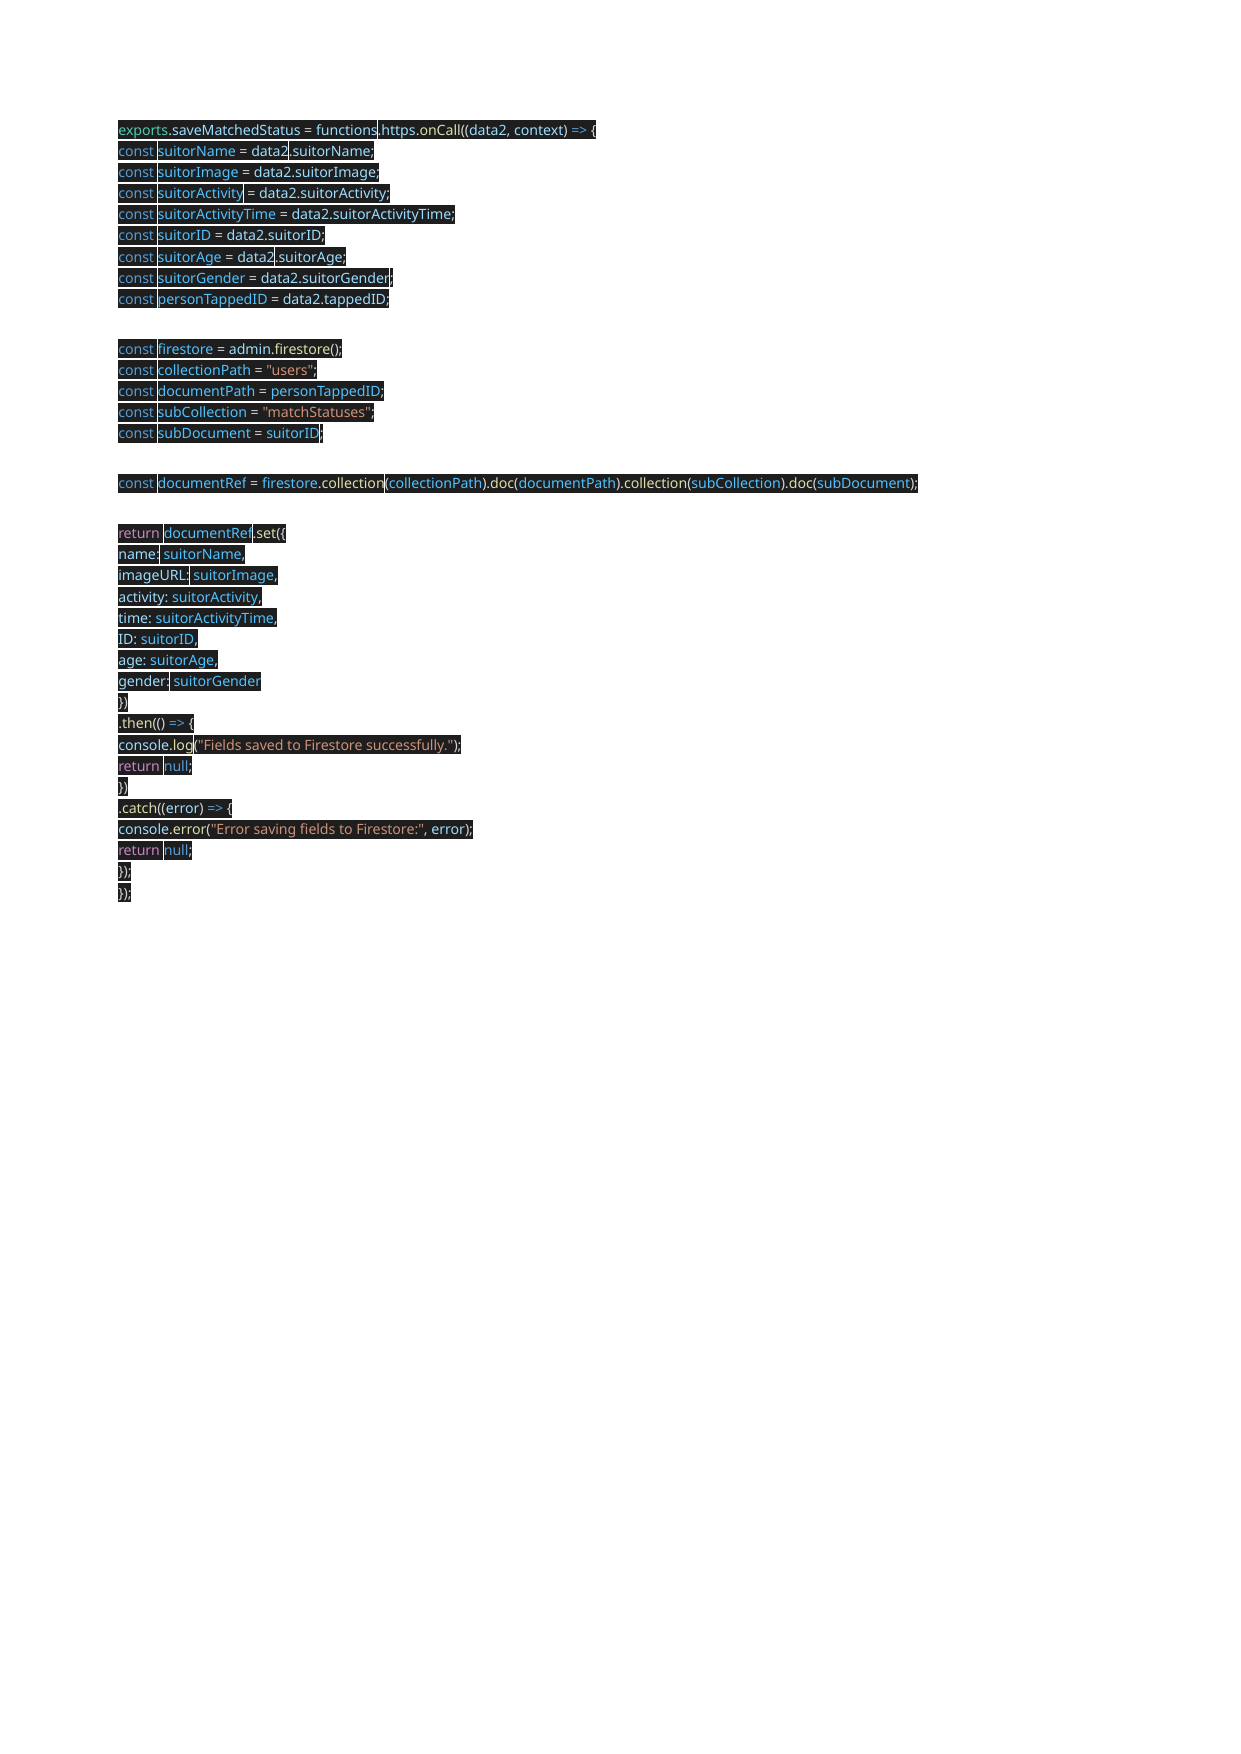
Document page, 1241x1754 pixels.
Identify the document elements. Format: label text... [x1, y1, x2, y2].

text const documentPath = personTappedID; [118, 379, 1122, 401]
text name: suitorName, [118, 543, 1122, 564]
text return null; [118, 839, 1122, 860]
text const suitorImage = data2.suitorImage; [118, 160, 1122, 182]
text const suitorName = data2.suitorName; [118, 139, 1122, 160]
text .then(() => { [118, 712, 1122, 733]
text ID: suitorID, [118, 627, 1122, 648]
text return null; [118, 754, 1122, 775]
text const subCollection = "matchStatuses"; [118, 401, 1122, 422]
text }); [118, 881, 1122, 902]
text const collectionPath = "users"; [118, 358, 1122, 379]
text age: suitorAge, [118, 648, 1122, 669]
text console.error("Error saving fields to Firestore:", error); [118, 818, 1122, 839]
text const suitorAge = data2.suitorAge; [118, 245, 1122, 266]
text const suitorID = data2.suitorID; [118, 224, 1122, 245]
text gender: suitorGender [118, 669, 1122, 691]
text const suitorActivityTime = data2.suitorActivityTime; [118, 203, 1122, 224]
text imageURL: suitorImage, [118, 564, 1122, 585]
text activity: suitorActivity, [118, 585, 1122, 606]
text console.log("Fields saved to Firestore successfully."); [118, 733, 1122, 754]
text const suitorGender = data2.suitorGender; [118, 266, 1122, 287]
text const personTappedID = data2.tappedID; [118, 287, 1122, 308]
text }); [118, 860, 1122, 881]
text const subDocument = suitorID; [118, 422, 1122, 443]
text const suitorActivity = data2.suitorActivity; [118, 182, 1122, 203]
text const firestore = admin.firestore(); [118, 337, 1122, 358]
text exports.saveMatchedStatus = functions.https.onCall((data2, context) => { [118, 118, 1122, 139]
text return documentRef.set({ [118, 522, 1122, 543]
text time: suitorActivityTime, [118, 606, 1122, 627]
text .catch((error) => { [118, 796, 1122, 818]
text const documentRef = firestore.collection(collectionPath).doc(documentPath).collection(subCollection).doc(subDocument); [118, 472, 1122, 493]
text }) [118, 691, 1122, 712]
text }) [118, 775, 1122, 796]
